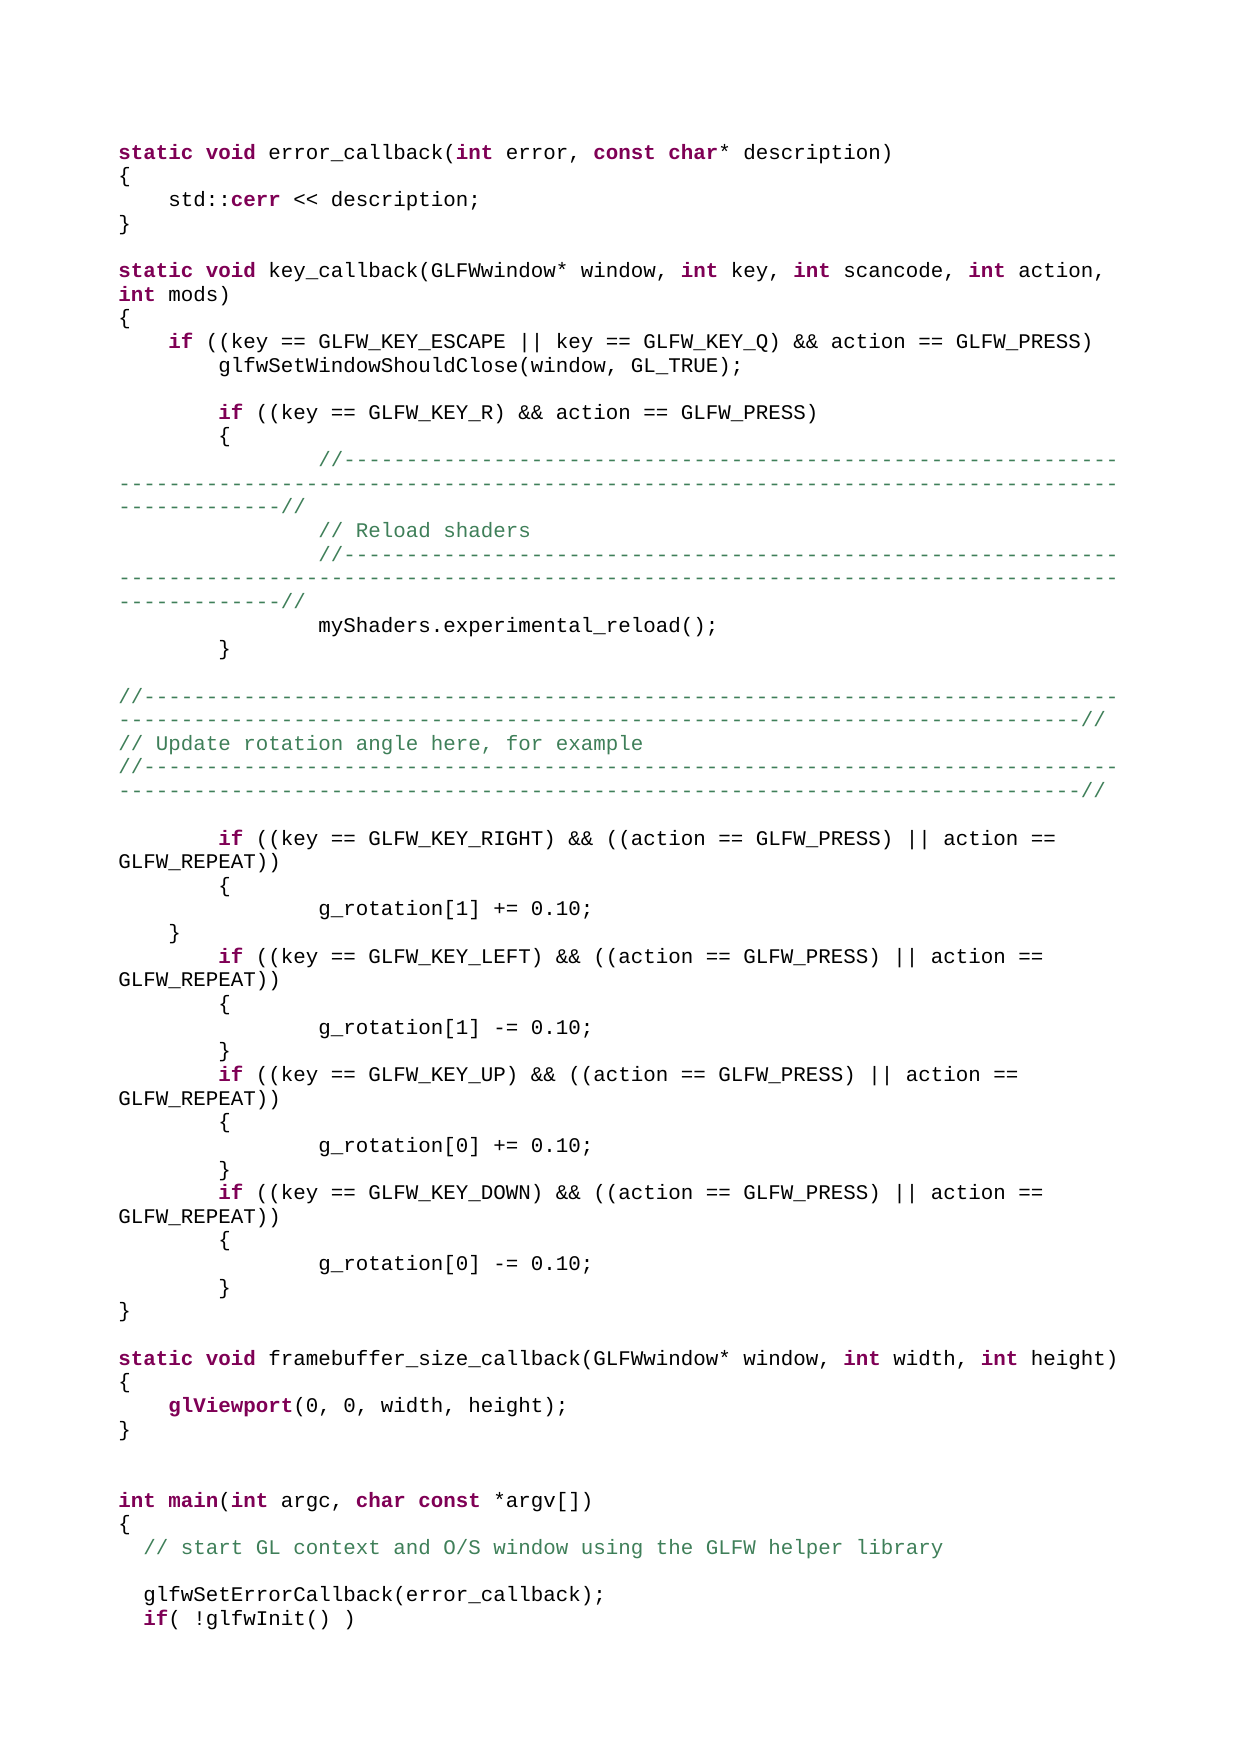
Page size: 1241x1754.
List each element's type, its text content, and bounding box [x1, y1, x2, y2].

text if ((key == GLFW_KEY_LEFT) && ((action == GLFW_PRESS) || action == GLFW_REPEAT)) [118, 946, 1122, 993]
text static void framebuffer_size_callback(GLFWwindow* window, int width, int height) [118, 1348, 1122, 1371]
text } [118, 1300, 1122, 1324]
text { [118, 426, 1122, 449]
text myShaders.experimental_reload(); [118, 615, 1122, 638]
text //-----------------------------------------------------------------------------------------------------------------------------------------------------------// [118, 686, 1122, 733]
text g_rotation[1] -= 0.10; [118, 1017, 1122, 1040]
text { [118, 1229, 1122, 1253]
text //-----------------------------------------------------------------------------------------------------------------------------------------------------------// [118, 757, 1122, 804]
text { [118, 307, 1122, 331]
text if ((key == GLFW_KEY_R) && action == GLFW_PRESS) [118, 402, 1122, 426]
text if ((key == GLFW_KEY_DOWN) && ((action == GLFW_PRESS) || action == GLFW_REPEAT)) [118, 1182, 1122, 1229]
text //-----------------------------------------------------------------------------------------------------------------------------------------------------------// [118, 544, 1122, 615]
text //-----------------------------------------------------------------------------------------------------------------------------------------------------------// [118, 449, 1122, 520]
text } [118, 1158, 1122, 1182]
text if ((key == GLFW_KEY_RIGHT) && ((action == GLFW_PRESS) || action == GLFW_REPEAT)) [118, 827, 1122, 875]
text } [118, 922, 1122, 946]
text std::cerr << description; [118, 189, 1122, 213]
text { [118, 1111, 1122, 1135]
text // Reload shaders [118, 520, 1122, 544]
text { [118, 1513, 1122, 1537]
text glViewport(0, 0, width, height); [118, 1395, 1122, 1419]
text if ((key == GLFW_KEY_ESCAPE || key == GLFW_KEY_Q) && action == GLFW_PRESS) [118, 331, 1122, 354]
text g_rotation[0] -= 0.10; [118, 1253, 1122, 1277]
text g_rotation[1] += 0.10; [118, 898, 1122, 922]
text // start GL context and O/S window using the GLFW helper library [118, 1537, 1122, 1561]
text } [118, 1277, 1122, 1300]
text if( !glfwInit() ) [118, 1608, 1122, 1631]
text g_rotation[0] += 0.10; [118, 1135, 1122, 1158]
text { [118, 1371, 1122, 1395]
text { [118, 165, 1122, 189]
text } [118, 1040, 1122, 1064]
text } [118, 213, 1122, 236]
text glfwSetWindowShouldClose(window, GL_TRUE); [118, 354, 1122, 378]
text if ((key == GLFW_KEY_UP) && ((action == GLFW_PRESS) || action == GLFW_REPEAT)) [118, 1064, 1122, 1111]
text static void error_callback(int error, const char* description) [118, 142, 1122, 165]
text { [118, 993, 1122, 1017]
text { [118, 875, 1122, 898]
text // Update rotation angle here, for example [118, 733, 1122, 757]
text static void key_callback(GLFWwindow* window, int key, int scancode, int action, int mods) [118, 260, 1122, 307]
text int main(int argc, char const *argv[]) [118, 1489, 1122, 1513]
text } [118, 638, 1122, 662]
text } [118, 1419, 1122, 1442]
text glfwSetErrorCallback(error_callback); [118, 1584, 1122, 1608]
